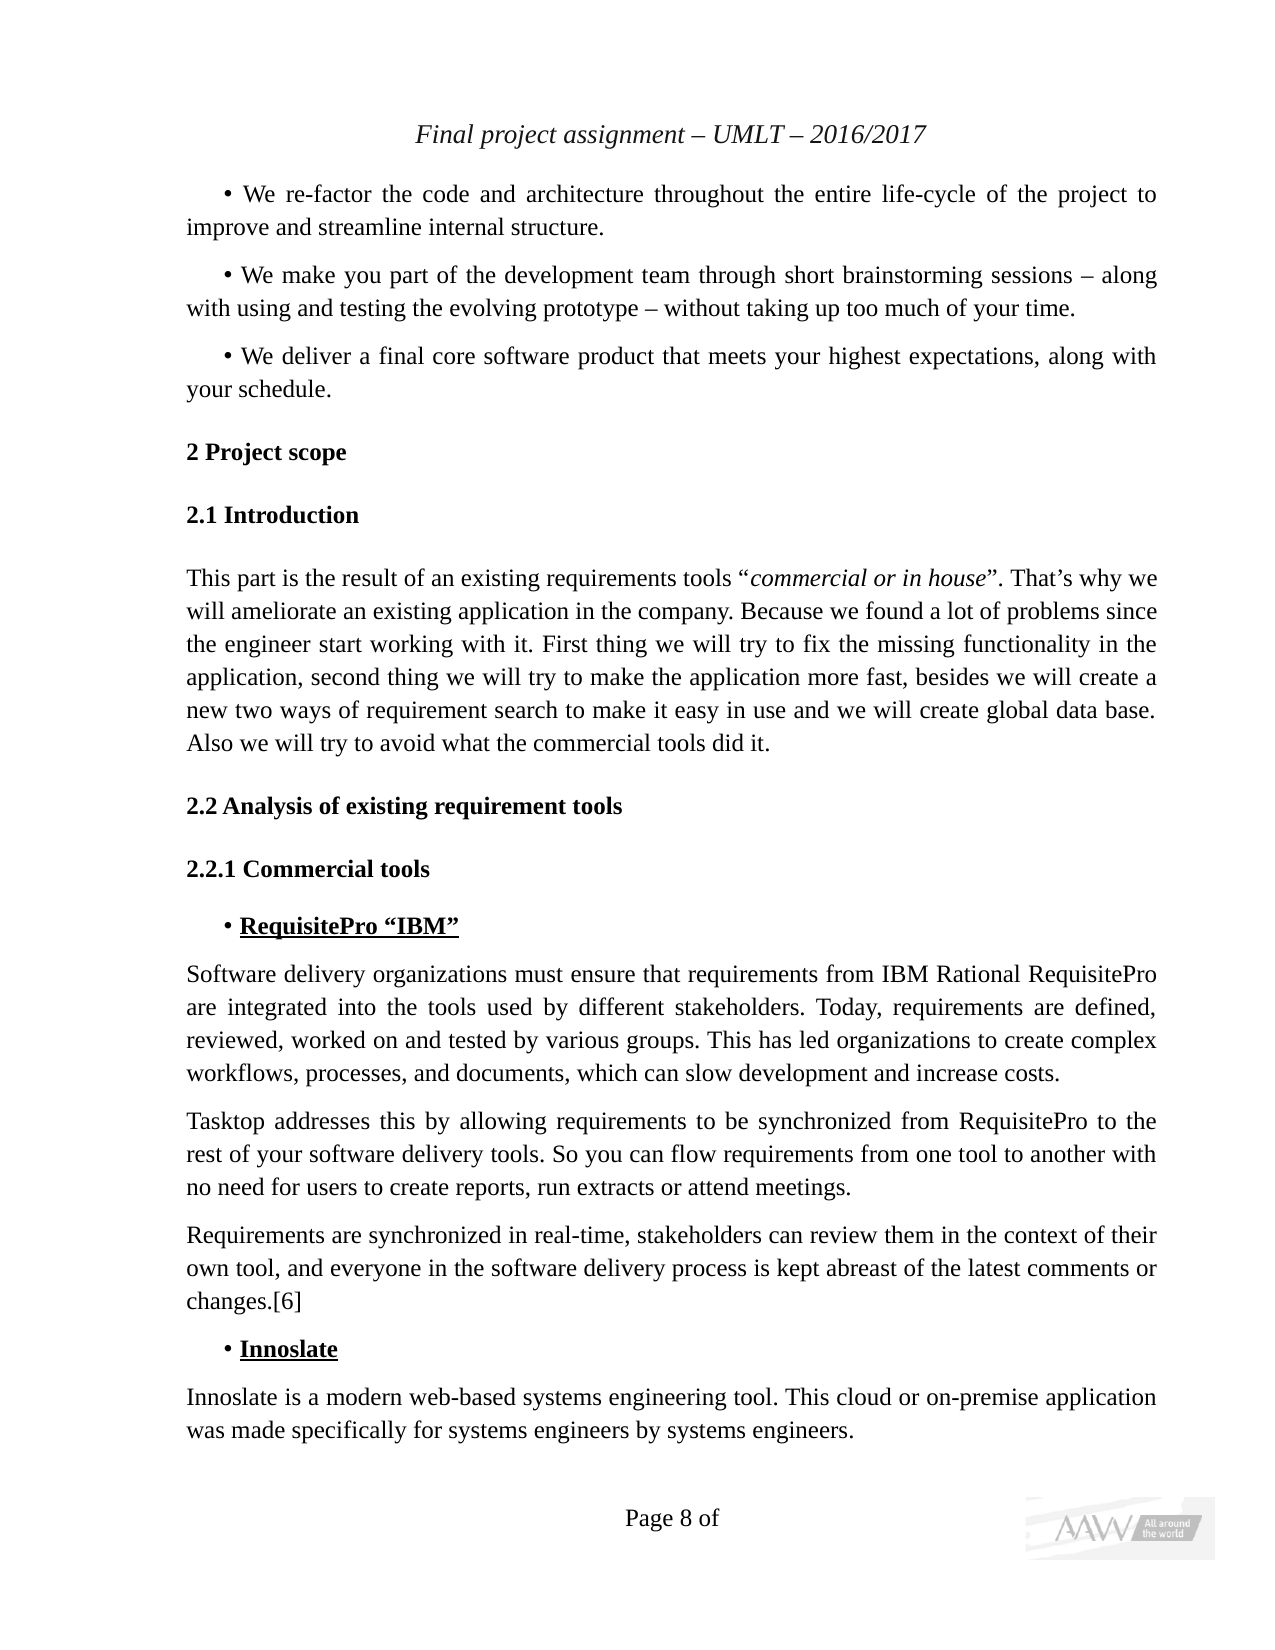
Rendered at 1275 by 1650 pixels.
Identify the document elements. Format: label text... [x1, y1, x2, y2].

text Tasktop addresses this by allowing requirements to be synchronized from RequisitePro to the rest of your software delivery tools. So you can flow requirements from one tool to another with no need for users to create reports, run extracts or attend meetings. [186, 1106, 1158, 1201]
list We deliver a final core software product that meets your highest expectations, along with your schedule. [186, 341, 1158, 403]
list We make you part of the development team through short brainstorming sessions – along with using and testing the evolving prototype – without taking up too much of your time. [186, 260, 1158, 322]
picture [1025, 1497, 1215, 1560]
subtitle 2.2.1 Commercial tools [186, 854, 1158, 882]
text Innoslate is a modern web-based systems engineering tool. This cloud or on-premise application was made specifically for systems engineers by systems engineers. [186, 1382, 1158, 1444]
subtitle 2.2 Analysis of existing requirement tools [186, 791, 1158, 820]
list Innoslate [223, 1334, 1158, 1363]
subtitle 2 Project scope [186, 437, 1158, 466]
text This part is the result of an existing requirements tools “commercial or in house”. That’s why we will ameliorate an existing application in the company. Because we found a lot of problems since the engineer start working with it. First thing we will try to fix the missing functionality in the application, second thing we will try to make the application more fast, besides we will create a new two ways of requirement search to make it easy in use and we will create global data base. Also we will try to avoid what the commercial tools did it. [186, 563, 1158, 757]
text Requirements are synchronized in real-time, stakeholders can review them in the context of their own tool, and everyone in the software delivery process is kept abreast of the latest comments or changes.[6] [186, 1220, 1158, 1315]
list RequisitePro “IBM” [223, 911, 1158, 940]
list We re-factor the code and architecture throughout the entire life-cycle of the project to improve and streamline internal structure. [186, 179, 1158, 241]
subtitle 2.1 Introduction [186, 500, 1158, 529]
text Software delivery organizations must ensure that requirements from IBM Rational RequisitePro are integrated into the tools used by different stakeholders. Today, requirements are defined, reviewed, worked on and tested by various groups. This has led organizations to create complex workflows, processes, and documents, which can slow development and increase costs. [186, 959, 1158, 1087]
